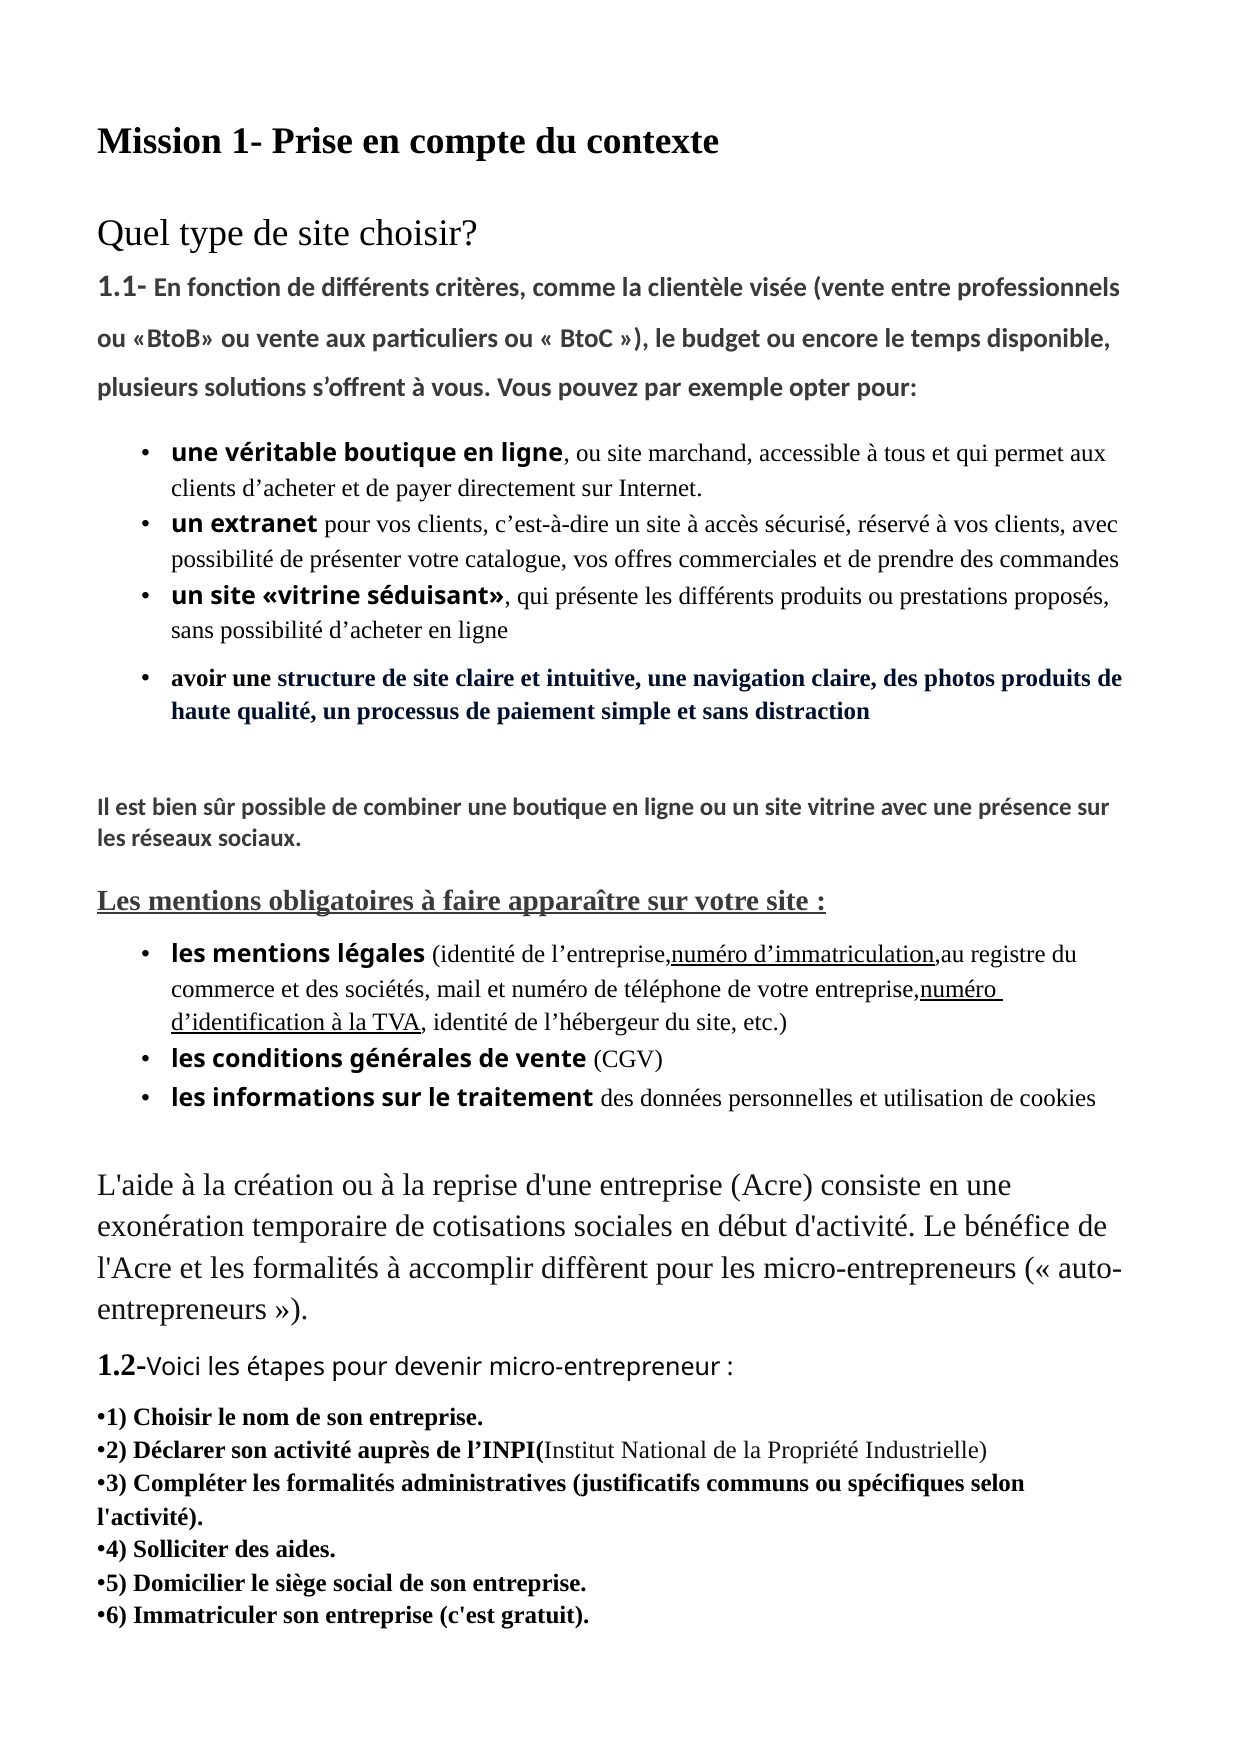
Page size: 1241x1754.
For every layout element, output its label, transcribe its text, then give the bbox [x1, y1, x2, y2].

text Les mentions obligatoires à faire apparaître sur votre site : [97, 883, 1123, 917]
list les conditions générales de vente (CGV) [141, 1041, 1123, 1074]
text 1.2-Voici les étapes pour devenir micro-entrepreneur : [97, 1346, 1123, 1382]
text Il est bien sûr possible de combiner une boutique en ligne ou un site vitrine avec une présence sur les réseaux sociaux. [97, 791, 1123, 852]
list 3) Compléter les formalités administratives (justificatifs communs ou spécifiques selon l'activité). [97, 1468, 1123, 1530]
list 2) Déclarer son activité auprès de l’INPI(Institut National de la Propriété Industrielle) [97, 1436, 1123, 1464]
list 4) Solliciter des aides. [97, 1534, 1123, 1563]
text Mission 1- Prise en compte du contexte [97, 118, 1123, 161]
list 6) Immatriculer son entreprise (c'est gratuit). [97, 1601, 1123, 1629]
text L'aide à la création ou à la reprise d'une entreprise (Acre) consiste en une exonération temporaire de cotisations sociales en début d'activité. Le bénéfice de l'Acre et les formalités à accomplir diffèrent pour les micro-entrepreneurs (« auto-entrepreneurs »). [97, 1166, 1123, 1326]
list avoir une structure de site claire et intuitive, une navigation claire, des photos produits de haute qualité, un processus de paiement simple et sans distraction [141, 663, 1123, 725]
list les informations sur le traitement des données personnelles et utilisation de cookies [141, 1080, 1123, 1114]
list un extranet pour vos clients, c’est-à-dire un site à accès sécurisé, réservé à vos clients, avec possibilité de présenter votre catalogue, vos offres commerciales et de prendre des commandes [141, 506, 1123, 573]
list un site «vitrine séduisant», qui présente les différents produits ou prestations proposés, sans possibilité d’acheter en ligne [141, 577, 1123, 644]
list les mentions légales (identité de l’entreprise,numéro d’immatriculation,au registre du commerce et des sociétés, mail et numéro de téléphone de votre entreprise,numéro d’identification à la TVA, identité de l’hébergeur du site, etc.) [141, 936, 1123, 1036]
list 1) Choisir le nom de son entreprise. [97, 1402, 1123, 1431]
subtitle Quel type de site choisir? [97, 211, 1123, 254]
text 1.1- En fonction de différents critères, comme la clientèle visée (vente entre professionnels ou «BtoB» ou vente aux particuliers ou « BtoC »), le budget ou encore le temps disponible, plusieurs solutions s’offrent à vous. Vous pouvez par exemple opter pour: [97, 266, 1123, 403]
list 5) Domicilier le siège social de son entreprise. [97, 1568, 1123, 1596]
list une véritable boutique en ligne, ou site marchand, accessible à tous et qui permet aux clients d’acheter et de payer directement sur Internet. [141, 434, 1123, 502]
